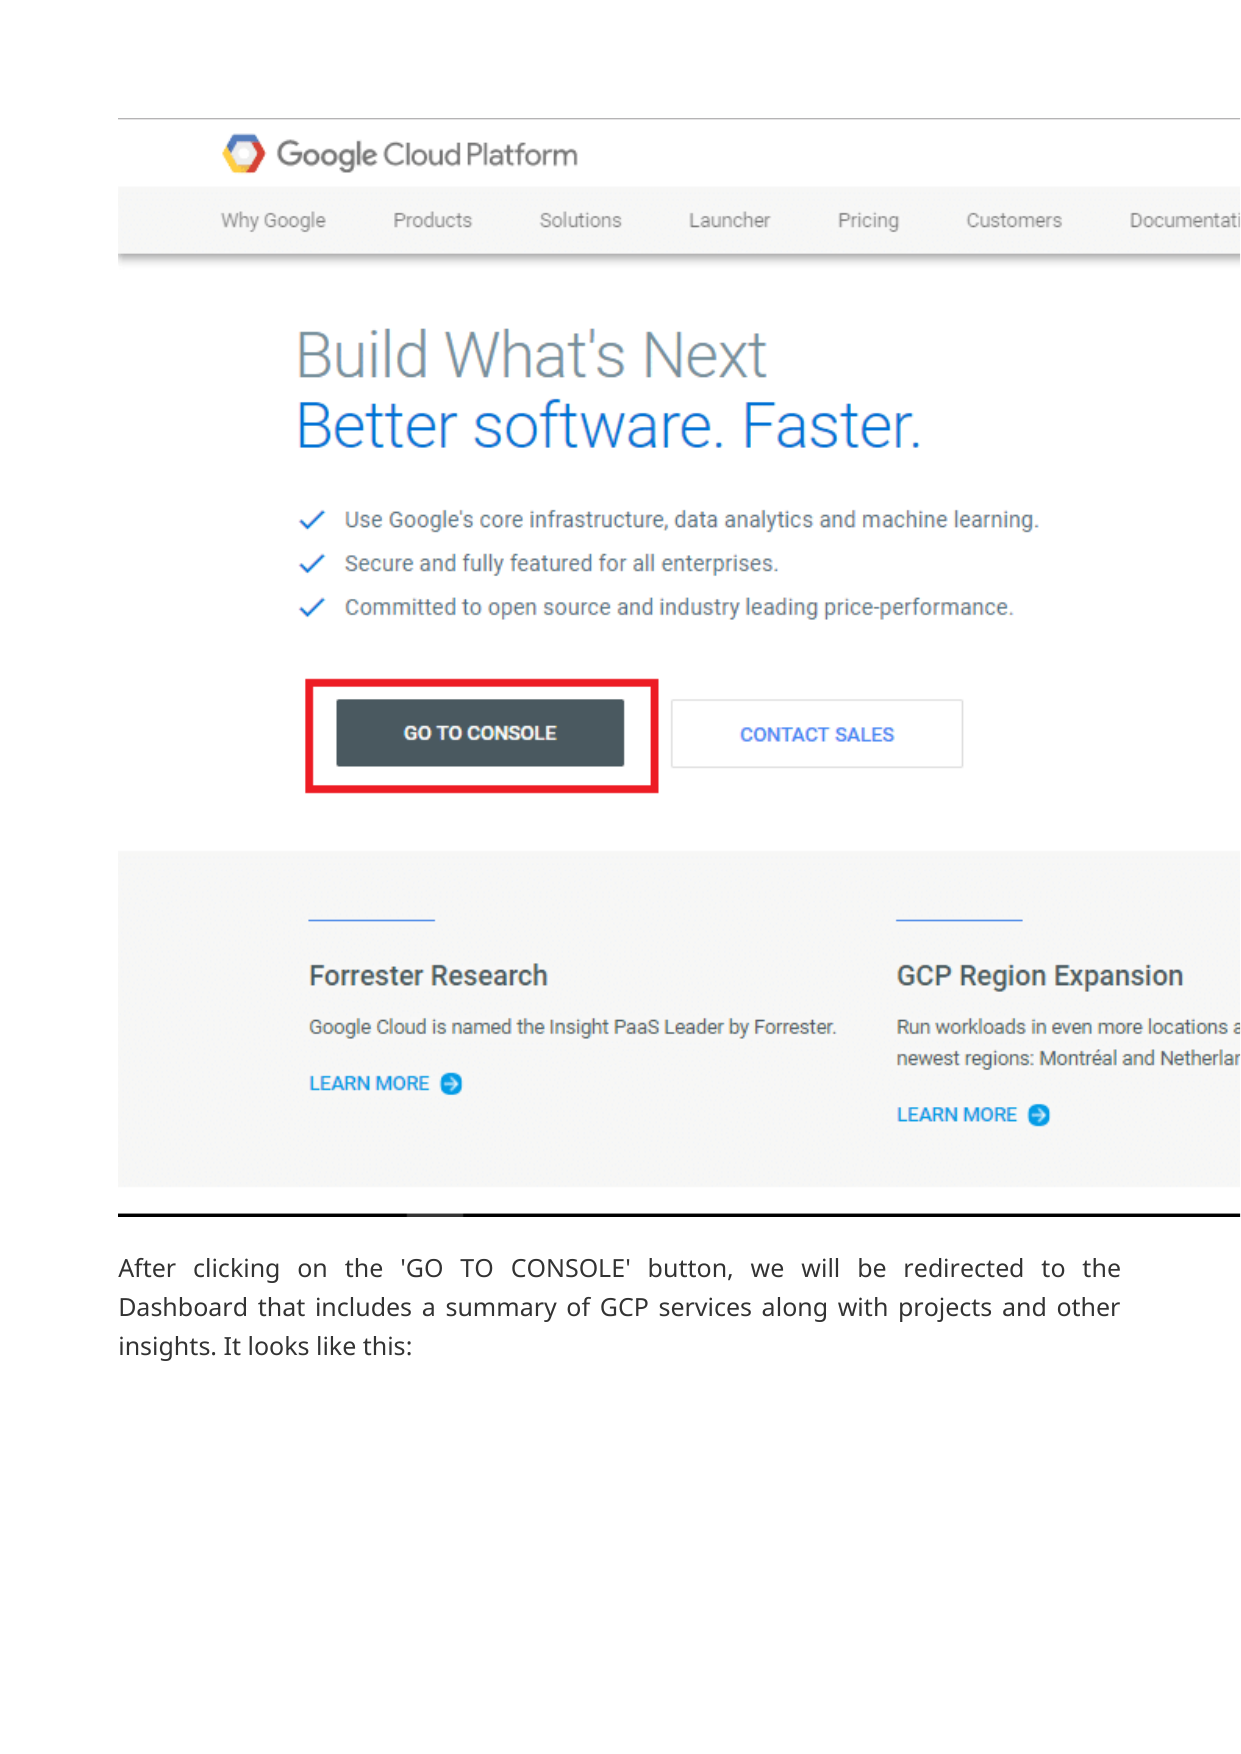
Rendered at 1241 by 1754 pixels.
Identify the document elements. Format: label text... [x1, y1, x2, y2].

picture [118, 118, 1241, 1217]
text After clicking on the 'GO TO CONSOLE' button, we will be redirected to the Dashboard that includes a summary of GCP services along with projects and other insights. It looks like this: [118, 1250, 1122, 1363]
